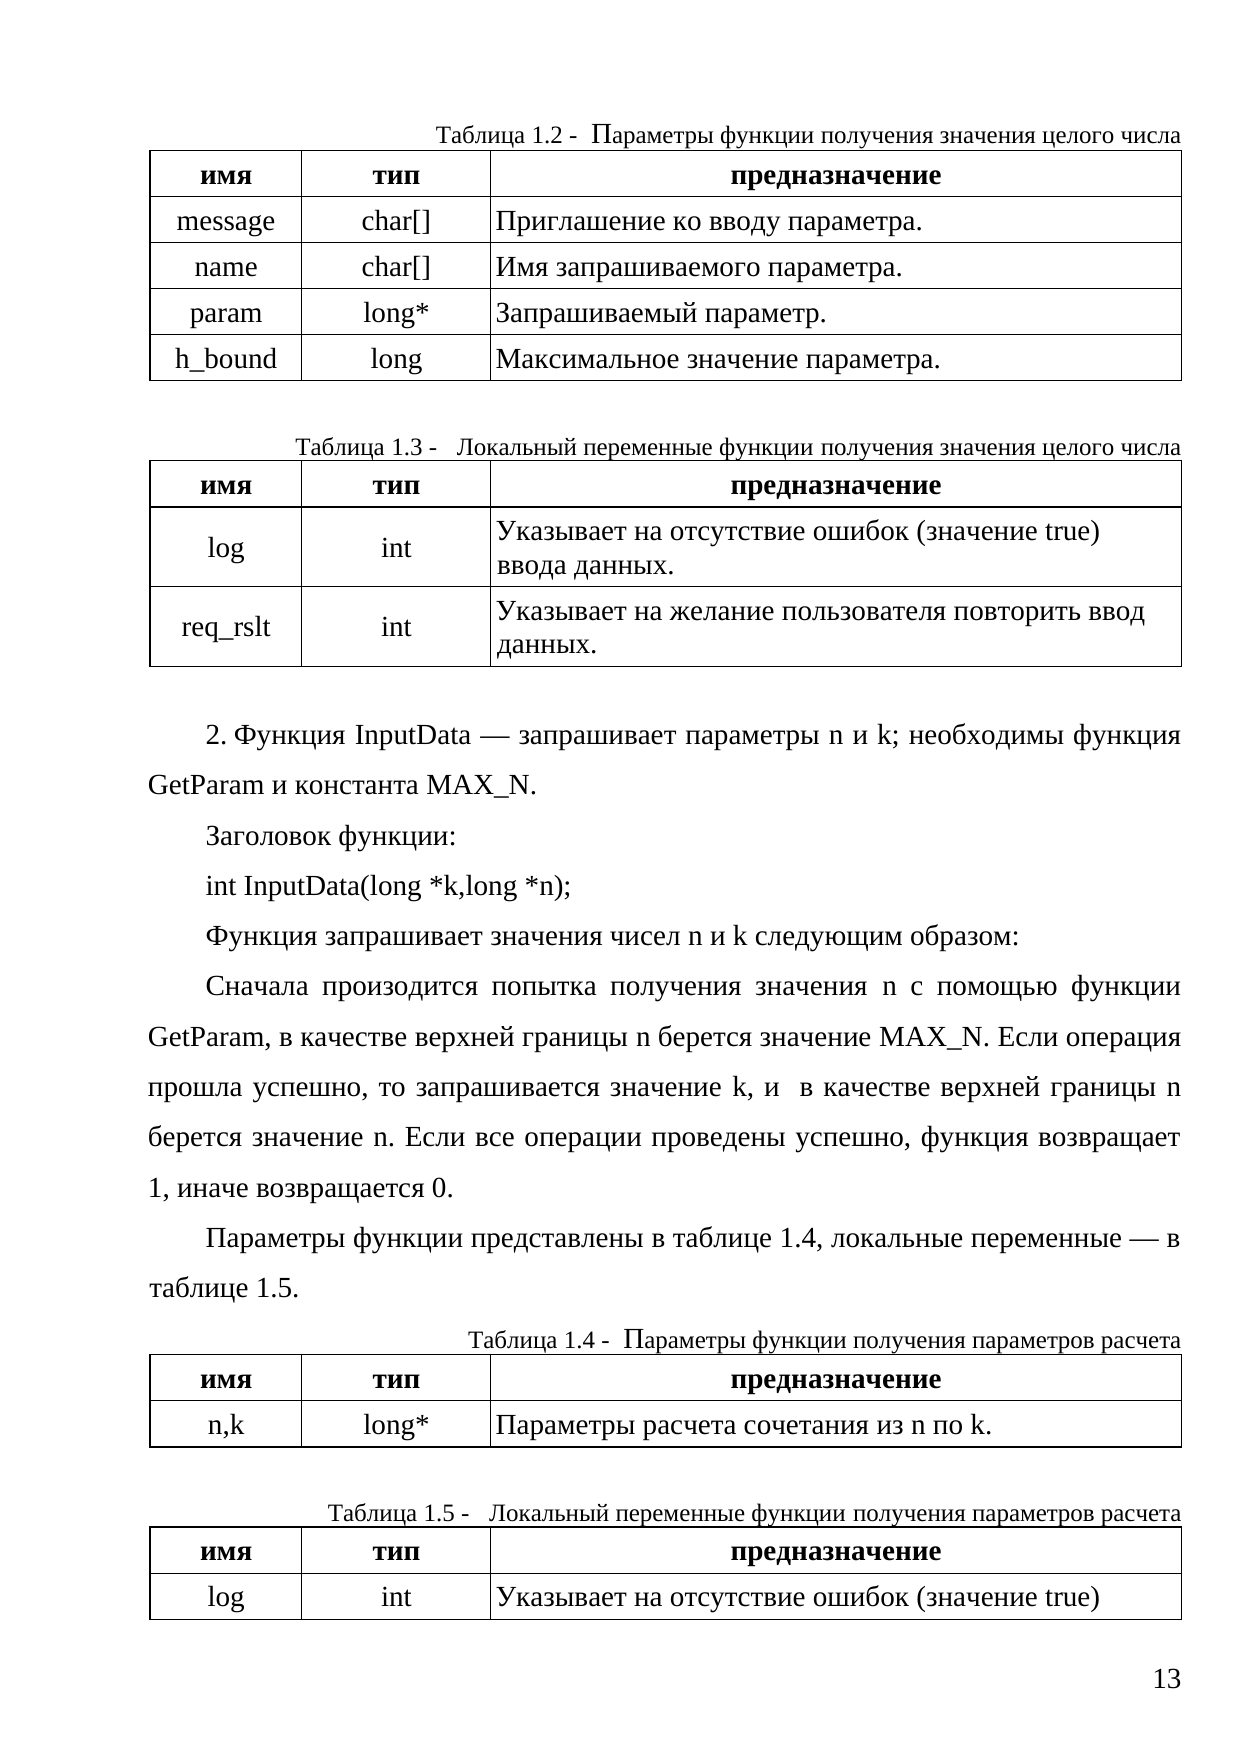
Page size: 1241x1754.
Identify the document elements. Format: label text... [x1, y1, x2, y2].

table_cell h_bound [151, 335, 301, 380]
table_cell Указывает на желание пользователя повторить ввод данных. [491, 587, 1181, 666]
table_header предназначение [491, 1528, 1181, 1572]
table_cell Указывает на отсутствие ошибок (значение true) ввода данных. [491, 508, 1181, 586]
table_cell log [151, 1574, 301, 1618]
table_cell long* [302, 289, 490, 334]
table_header тип [302, 151, 490, 196]
table_cell param [151, 289, 301, 334]
table_cell Максимальное значение параметра. [491, 335, 1181, 380]
text Таблица 1.4 - Параметры функции получения параметров расчета [148, 1321, 1181, 1354]
table_cell Запрашиваемый параметр. [491, 289, 1181, 334]
table_cell char[] [302, 243, 490, 288]
table_header тип [302, 1528, 490, 1572]
table_cell Параметры расчета сочетания из n по k. [491, 1401, 1181, 1446]
table_header предназначение [491, 151, 1181, 196]
table_header имя [151, 1355, 301, 1400]
text Параметры функции представлены в таблице 1.4, локальные переменные — в таблице 1.5. [149, 1220, 1181, 1304]
table_header имя [151, 151, 301, 196]
table_cell long* [302, 1401, 490, 1446]
text Заголовок функции: [148, 818, 1181, 851]
table_cell name [151, 243, 301, 288]
list Функция InputData — запрашивает параметры n и k; необходимы функция GetParam и константа MAX_N. [148, 717, 1181, 801]
table_cell Приглашение ко вводу параметра. [491, 197, 1181, 242]
table_cell int [302, 587, 490, 666]
table_header тип [302, 1355, 490, 1400]
table_cell char[] [302, 197, 490, 242]
table_header имя [151, 461, 301, 506]
table_cell Имя запрашиваемого параметра. [491, 243, 1181, 288]
table_cell message [151, 197, 301, 242]
text Таблица 1.5 - Локальный переменные функции получения параметров расчета [148, 1498, 1181, 1526]
text Функция запрашивает значения чисел n и k следующим образом: [148, 918, 1181, 952]
text Таблица 1.3 - Локальный переменные функции получения значения целого числа [148, 432, 1181, 460]
table_header предназначение [491, 461, 1181, 506]
table_cell Указывает на отсутствие ошибок (значение true) [491, 1574, 1181, 1618]
table_header имя [151, 1528, 301, 1572]
table_header тип [302, 461, 490, 506]
table_cell int [302, 1574, 490, 1618]
table_cell int [302, 508, 490, 586]
table_cell req_rslt [151, 587, 301, 666]
table_cell long [302, 335, 490, 380]
table_cell log [151, 508, 301, 586]
table_cell n,k [151, 1401, 301, 1446]
text Таблица 1.2 - Параметры функции получения значения целого числа [148, 117, 1181, 150]
text int InputData(long *k,long *n); [148, 868, 1181, 901]
text Сначала произодится попытка получения значения n c помощью функции GetParam, в качестве верхней границы n берется значение MAX_N. Если операция прошла успешно, то запрашивается значение k, и в качестве верхней границы n берется значение n. Если все операции проведены успешно, функция возвращает 1, иначе возвращается 0. [148, 968, 1181, 1203]
table_header предназначение [491, 1355, 1181, 1400]
